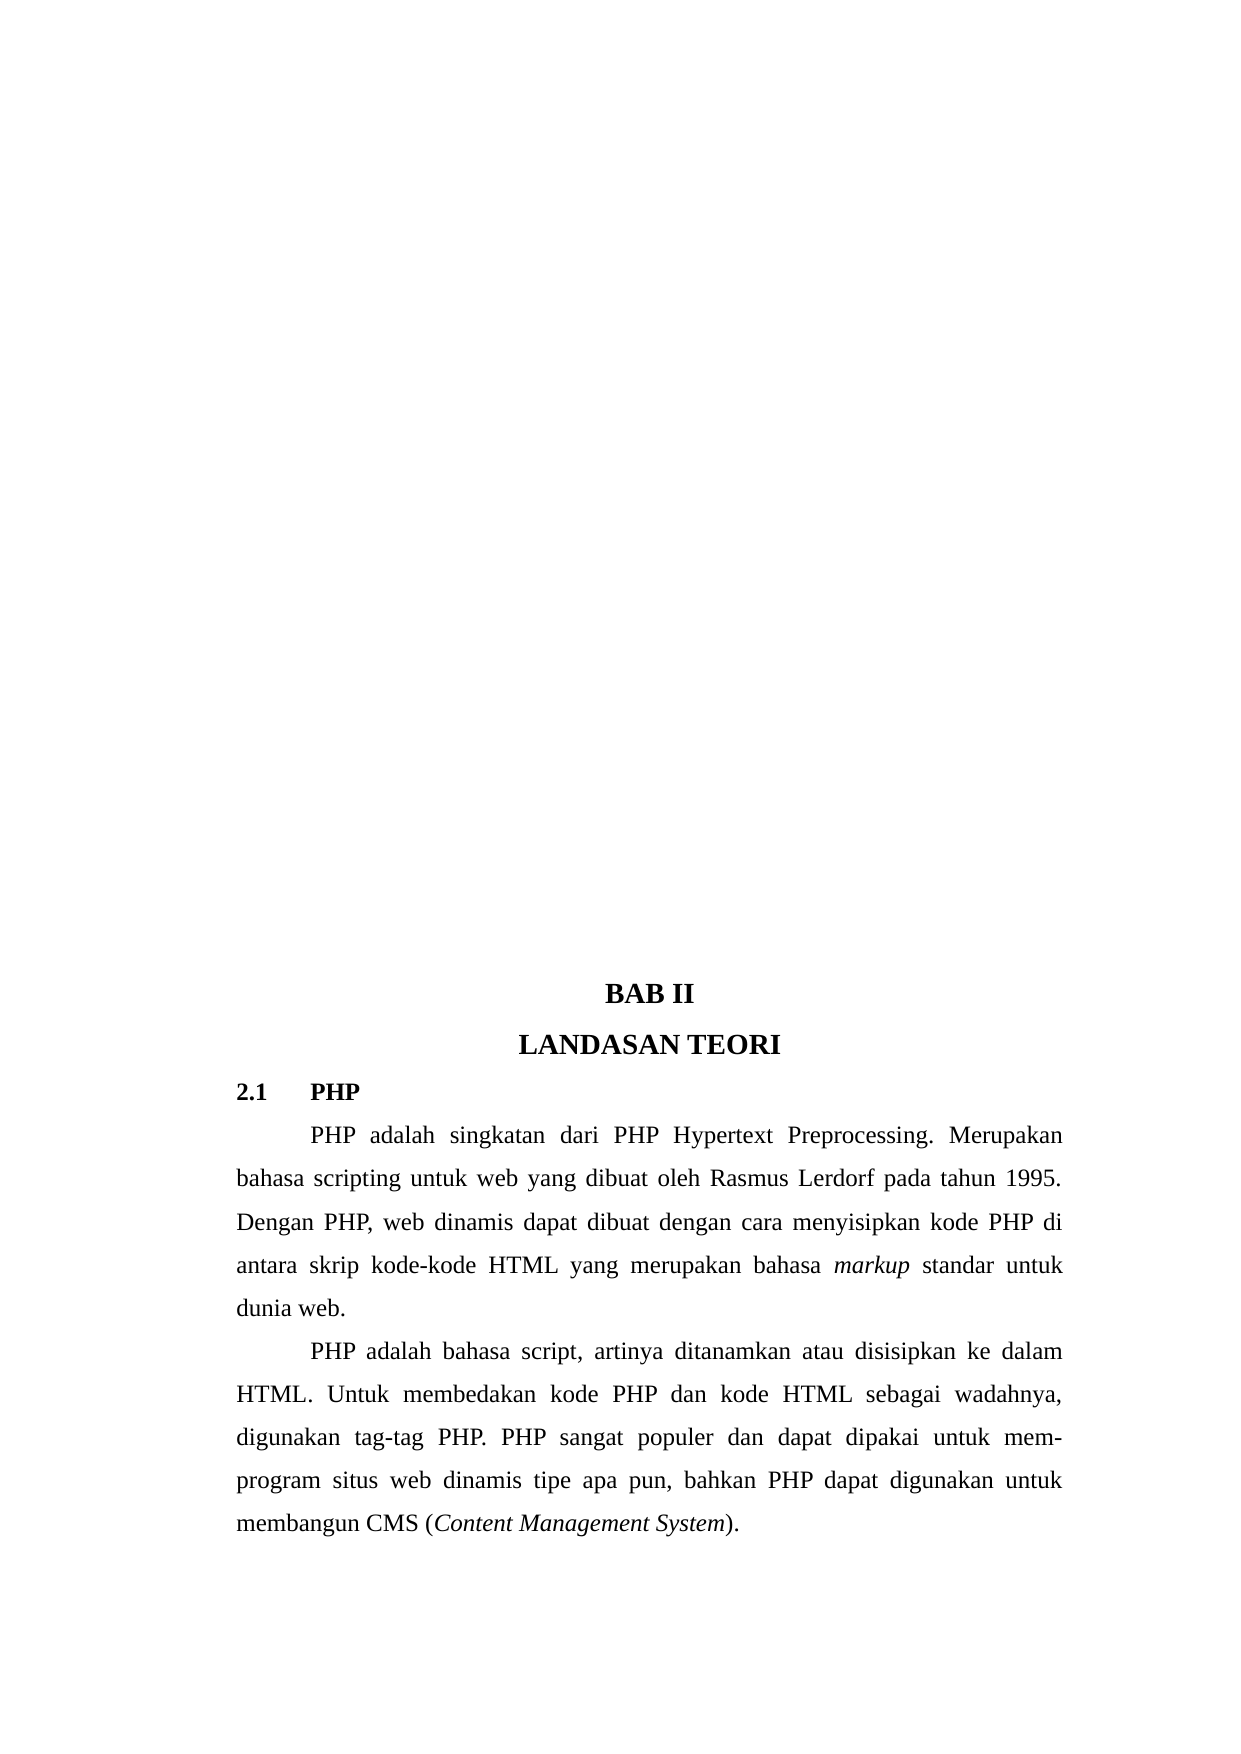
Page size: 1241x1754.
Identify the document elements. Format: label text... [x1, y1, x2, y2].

text LANDASAN TEORI [236, 1027, 1063, 1060]
text PHP adalah singkatan dari PHP Hypertext Preprocessing. Merupakan bahasa scripting untuk web yang dibuat oleh Rasmus Lerdorf pada tahun 1995. Dengan PHP, web dinamis dapat dibuat dengan cara menyisipkan kode PHP di antara skrip kode-kode HTML yang merupakan bahasa markup standar untuk dunia web. [236, 1120, 1063, 1322]
text 2.1 PHP [236, 1077, 1063, 1106]
text BAB II [236, 977, 1063, 1010]
text PHP adalah bahasa script, artinya ditanamkan atau disisipkan ke dalam HTML. Untuk membedakan kode PHP dan kode HTML sebagai wadahnya, digunakan tag-tag PHP. PHP sangat populer dan dapat dipakai untuk mem-program situs web dinamis tipe apa pun, bahkan PHP dapat digunakan untuk membangun CMS (Content Management System). [236, 1336, 1063, 1537]
